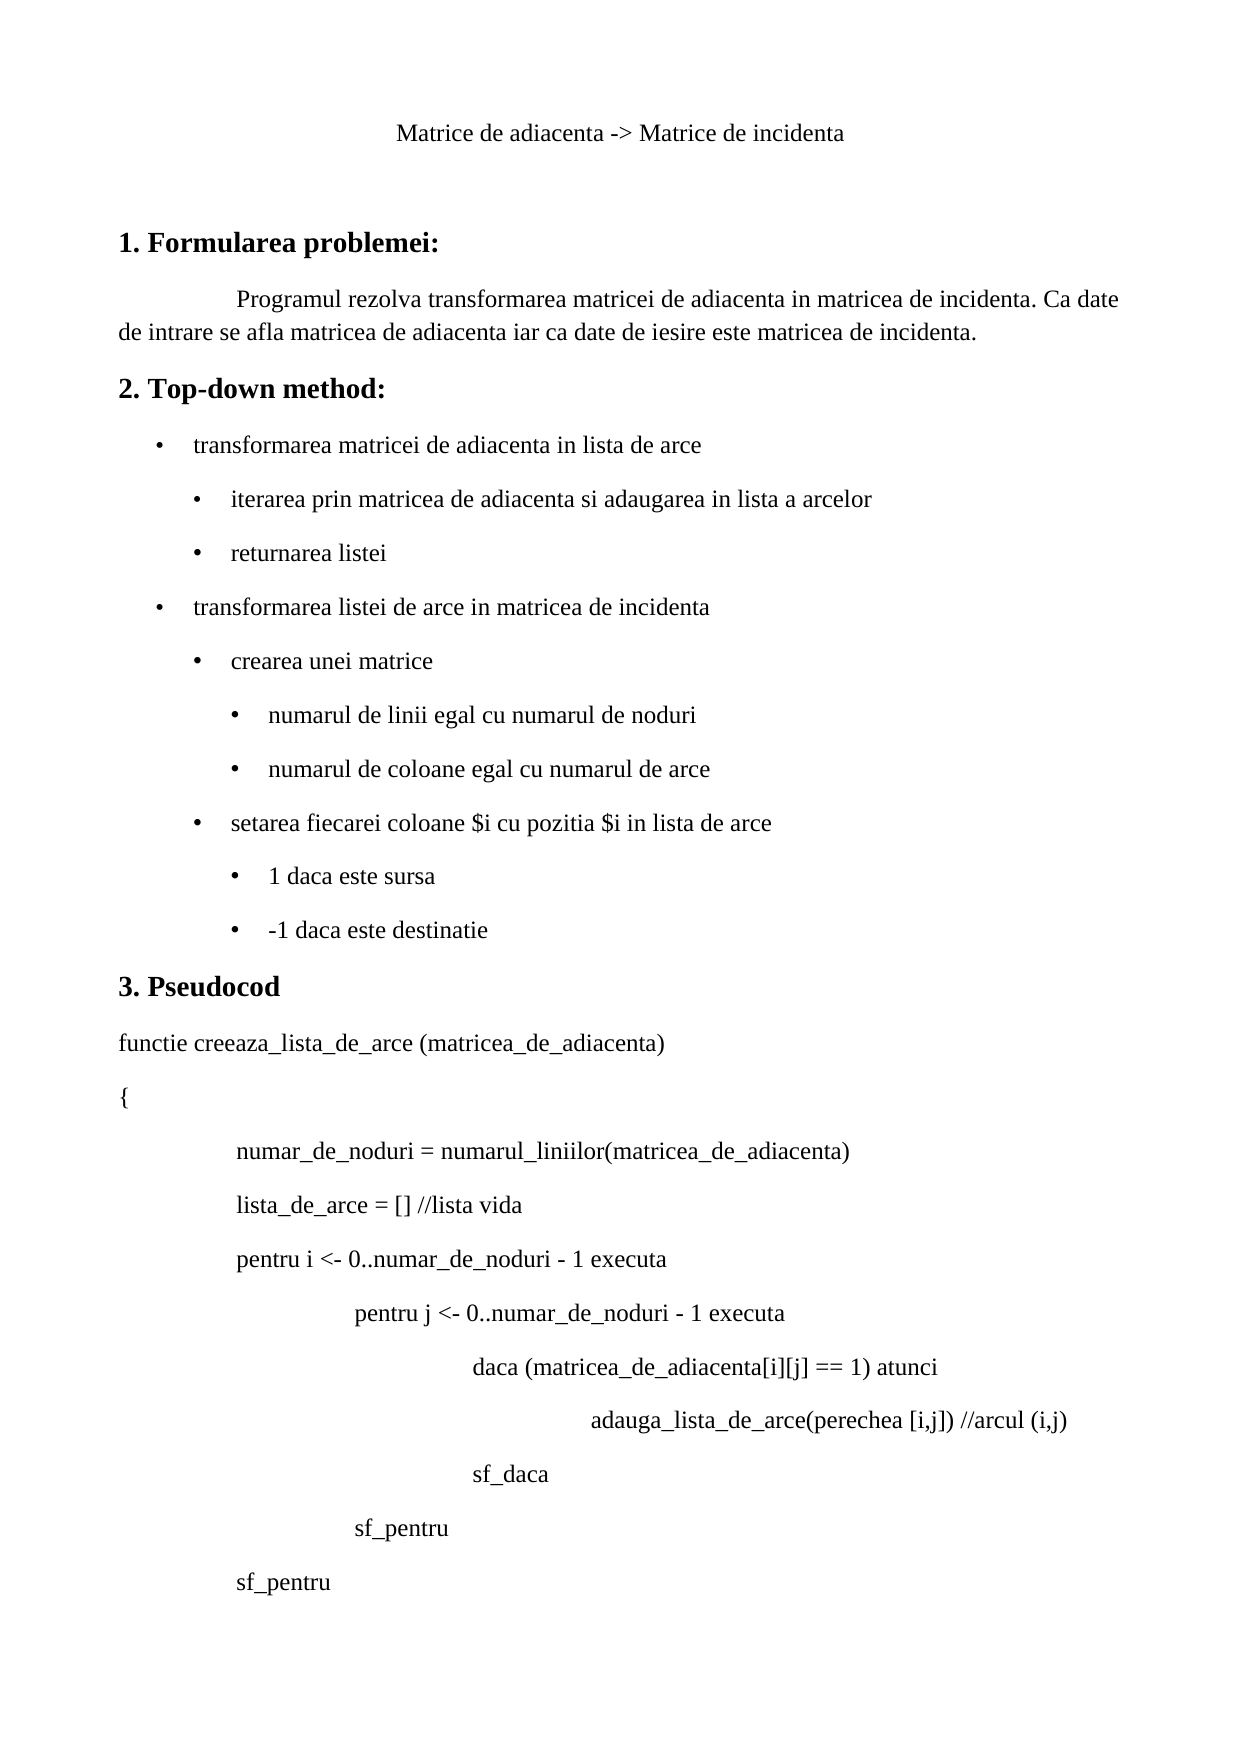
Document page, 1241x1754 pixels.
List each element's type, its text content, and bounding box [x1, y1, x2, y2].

list numarul de linii egal cu numarul de noduri [231, 700, 1122, 729]
list crearea unei matrice [193, 646, 1122, 675]
text Matrice de adiacenta -> Matrice de incidenta [118, 118, 1122, 147]
text functie creeaza_lista_de_arce (matricea_de_adiacenta) [118, 1028, 1122, 1057]
list 1 daca este sursa [231, 861, 1122, 890]
list numarul de coloane egal cu numarul de arce [231, 754, 1122, 782]
text 3. Pseudocod [118, 969, 1122, 1003]
text 2. Top-down method: [118, 371, 1122, 405]
text 1. Formularea problemei: [118, 225, 1122, 258]
text numar_de_noduri = numarul_liniilor(matricea_de_adiacenta) [118, 1136, 1122, 1165]
text daca (matricea_de_adiacenta[i][j] == 1) atunci [118, 1352, 1122, 1380]
text pentru i <- 0..numar_de_noduri - 1 executa [118, 1244, 1122, 1273]
text adauga_lista_de_arce(perechea [i,j]) //arcul (i,j) [118, 1406, 1122, 1434]
text { [118, 1082, 1122, 1111]
list setarea fiecarei coloane $i cu pozitia $i in lista de arce [193, 808, 1122, 836]
text sf_pentru [118, 1567, 1122, 1596]
list iterarea prin matricea de adiacenta si adaugarea in lista a arcelor [193, 484, 1122, 513]
text lista_de_arce = [] //lista vida [118, 1190, 1122, 1219]
text sf_pentru [118, 1513, 1122, 1542]
list -1 daca este destinatie [231, 915, 1122, 944]
list transformarea matricei de adiacenta in lista de arce [156, 431, 1122, 459]
text Programul rezolva transformarea matricei de adiacenta in matricea de incidenta. Ca date de intrare se afla matricea de adiacenta iar ca date de iesire este matricea de incidenta. [118, 284, 1122, 346]
list transformarea listei de arce in matricea de incidenta [156, 592, 1122, 621]
list returnarea listei [193, 538, 1122, 567]
text pentru j <- 0..numar_de_noduri - 1 executa [118, 1298, 1122, 1327]
text sf_daca [118, 1459, 1122, 1488]
